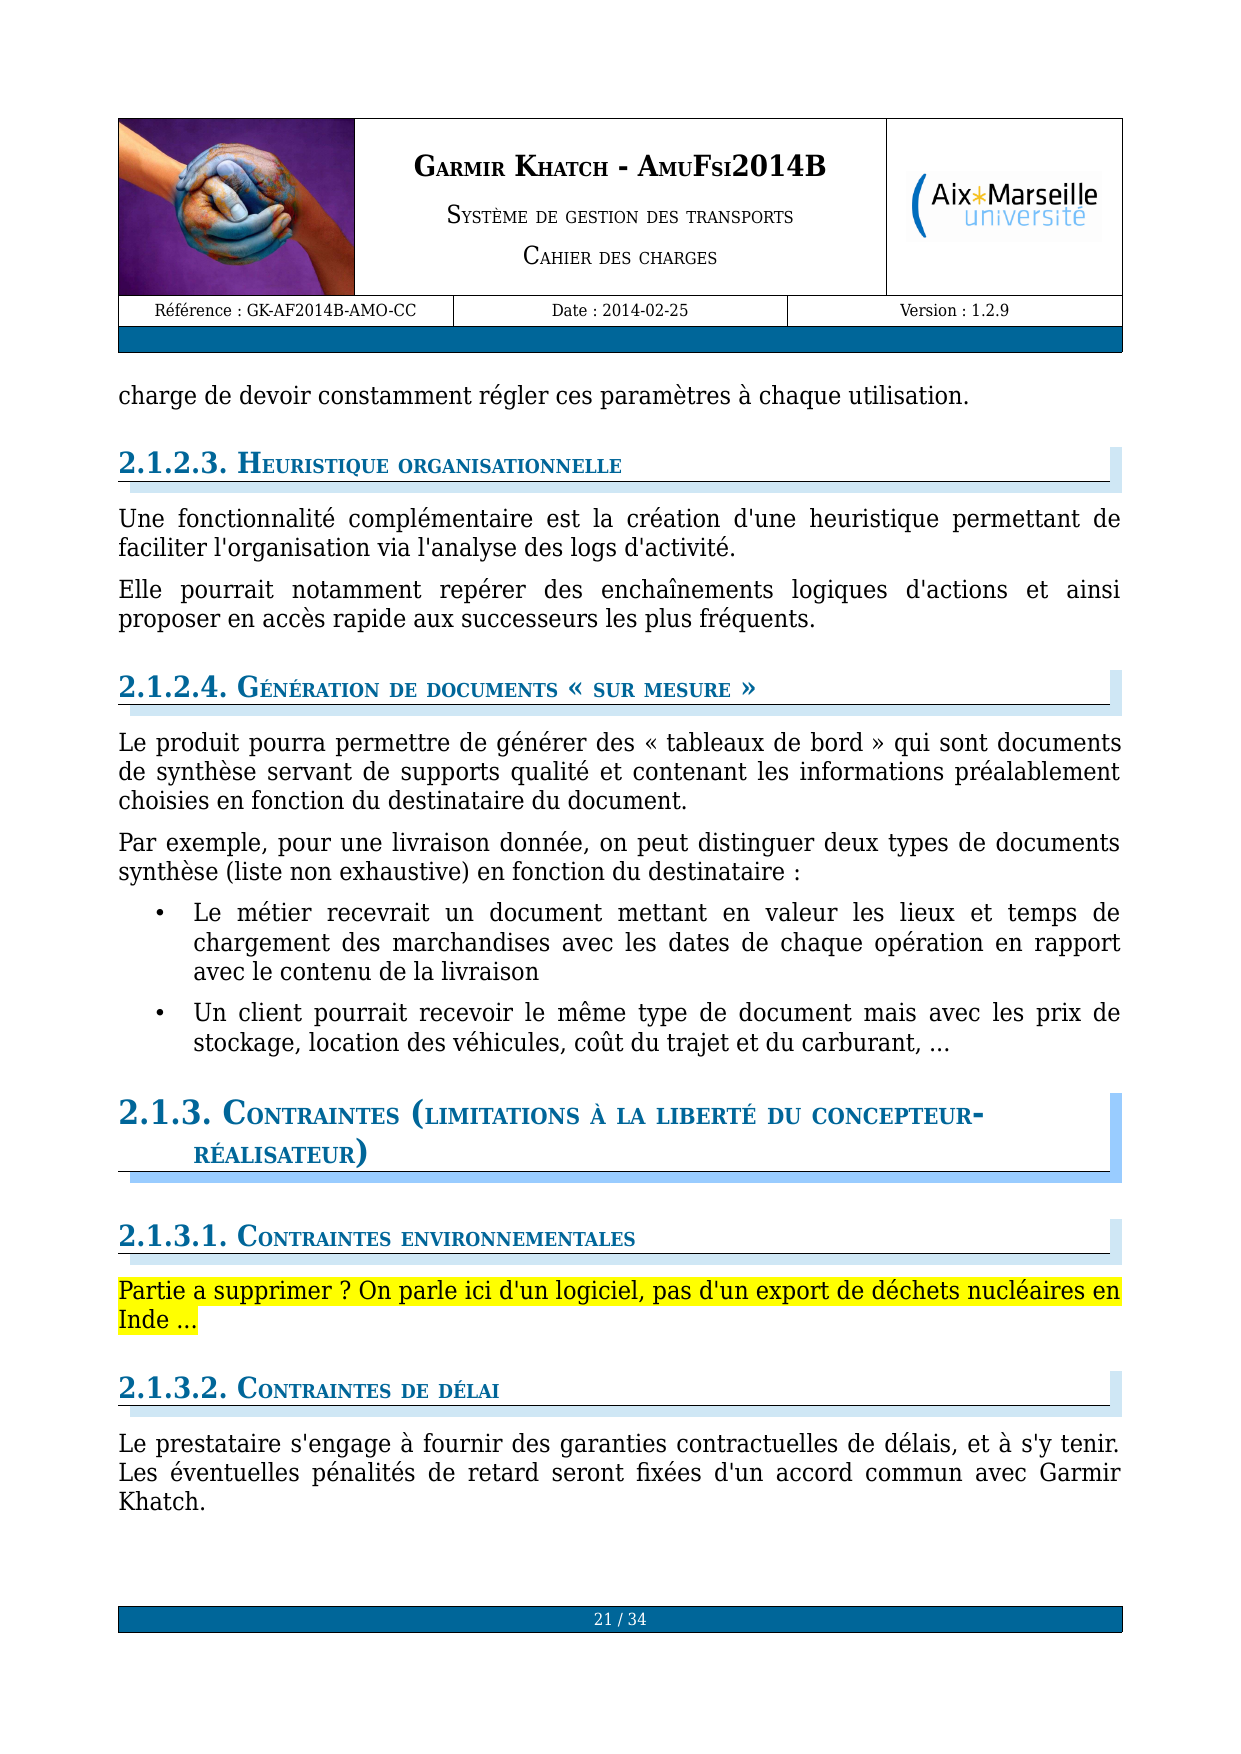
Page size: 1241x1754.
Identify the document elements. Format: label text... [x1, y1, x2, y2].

text Partie a supprimer ? On parle ici d'un logiciel, pas d'un export de déchets nucléaires en Inde ... [118, 1277, 1122, 1335]
text Le produit pourra permettre de générer des « tableaux de bord » qui sont documents de synthèse servant de supports qualité et contenant les informations préalablement choisies en fonction du destinataire du document. [118, 728, 1122, 815]
picture [119, 119, 354, 295]
text charge de devoir constamment régler ces paramètres à chaque utilisation. [118, 381, 1122, 410]
subtitle Génération de documents « sur mesure » [118, 670, 1110, 704]
picture [887, 126, 1122, 288]
subtitle Contraintes environnementales [118, 1219, 1110, 1253]
subtitle Contraintes de délai [118, 1371, 1110, 1405]
list Le métier recevrait un document mettant en valeur les lieux et temps de chargement des marchandises avec les dates de chaque opération en rapport avec le contenu de la livraison [156, 898, 1122, 986]
list Un client pourrait recevoir le même type de document mais avec les prix de stockage, location des véhicules, coût du trajet et du carburant, ... [156, 998, 1122, 1057]
text Une fonctionnalité complémentaire est la création d'une heuristique permettant de faciliter l'organisation via l'analyse des logs d'activité. [118, 504, 1122, 563]
text Elle pourrait notamment repérer des enchaînements logiques d'actions et ainsi proposer en accès rapide aux successeurs les plus fréquents. [118, 575, 1122, 634]
subtitle Heuristique organisationnelle [118, 447, 1110, 481]
text Par exemple, pour une livraison donnée, on peut distinguer deux types de documents synthèse (liste non exhaustive) en fonction du destinataire : [118, 828, 1122, 886]
text Le prestataire s'engage à fournir des garanties contractuelles de délais, et à s'y tenir. Les éventuelles pénalités de retard seront fixées d'un accord commun avec Garmir Khatch. [118, 1429, 1122, 1516]
subtitle Contraintes (limitations à la liberté du concepteur-réalisateur) [118, 1093, 1110, 1171]
